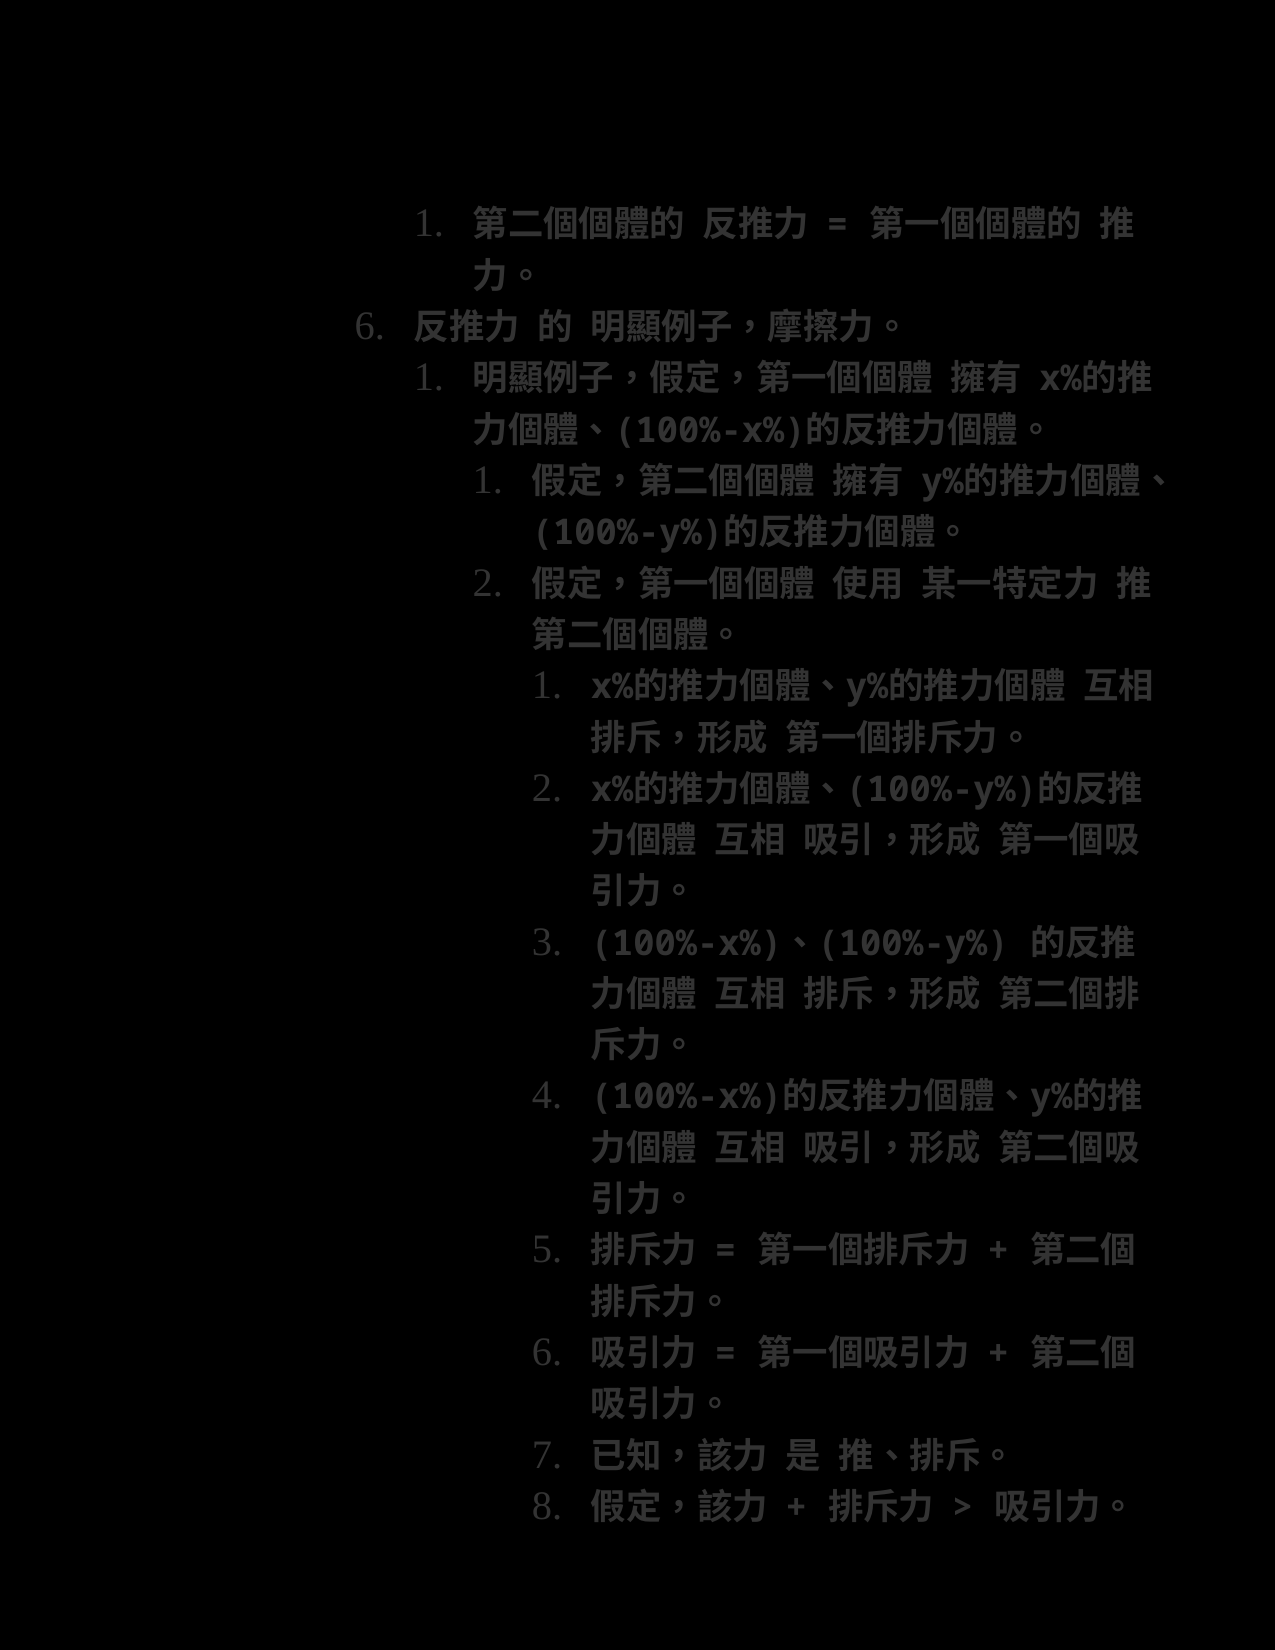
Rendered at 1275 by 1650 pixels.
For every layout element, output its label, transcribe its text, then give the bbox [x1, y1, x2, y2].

list 假定，第二個個體 擁有 y%的推力個體、(100%-y%)的反推力個體。 [472, 452, 1157, 555]
list (100%-x%)的反推力個體、y%的推力個體 互相 吸引，形成 第二個吸引力。 [532, 1068, 1157, 1222]
list x%的推力個體、(100%-y%)的反推力個體 互相 吸引，形成 第一個吸引力。 [532, 760, 1157, 914]
list 第二個個體的 反推力 = 第一個個體的 推力。 [413, 196, 1157, 298]
list 排斥力 = 第一個排斥力 + 第二個排斥力。 [532, 1222, 1157, 1324]
list 假定，該力 + 排斥力 > 吸引力。 [532, 1478, 1157, 1529]
list 假定，第一個個體 使用 某一特定力 推 第二個個體。 [472, 555, 1157, 658]
list 反推力 的 明顯例子，摩擦力。 [354, 298, 1157, 350]
list 吸引力 = 第一個吸引力 + 第二個吸引力。 [532, 1324, 1157, 1427]
list (100%-x%)、(100%-y%) 的反推力個體 互相 排斥，形成 第二個排斥力。 [532, 914, 1157, 1068]
list 已知，該力 是 推、排斥。 [532, 1427, 1157, 1478]
list x%的推力個體、y%的推力個體 互相 排斥，形成 第一個排斥力。 [532, 658, 1157, 760]
list 明顯例子，假定，第一個個體 擁有 x%的推力個體、(100%-x%)的反推力個體。 [413, 350, 1157, 452]
